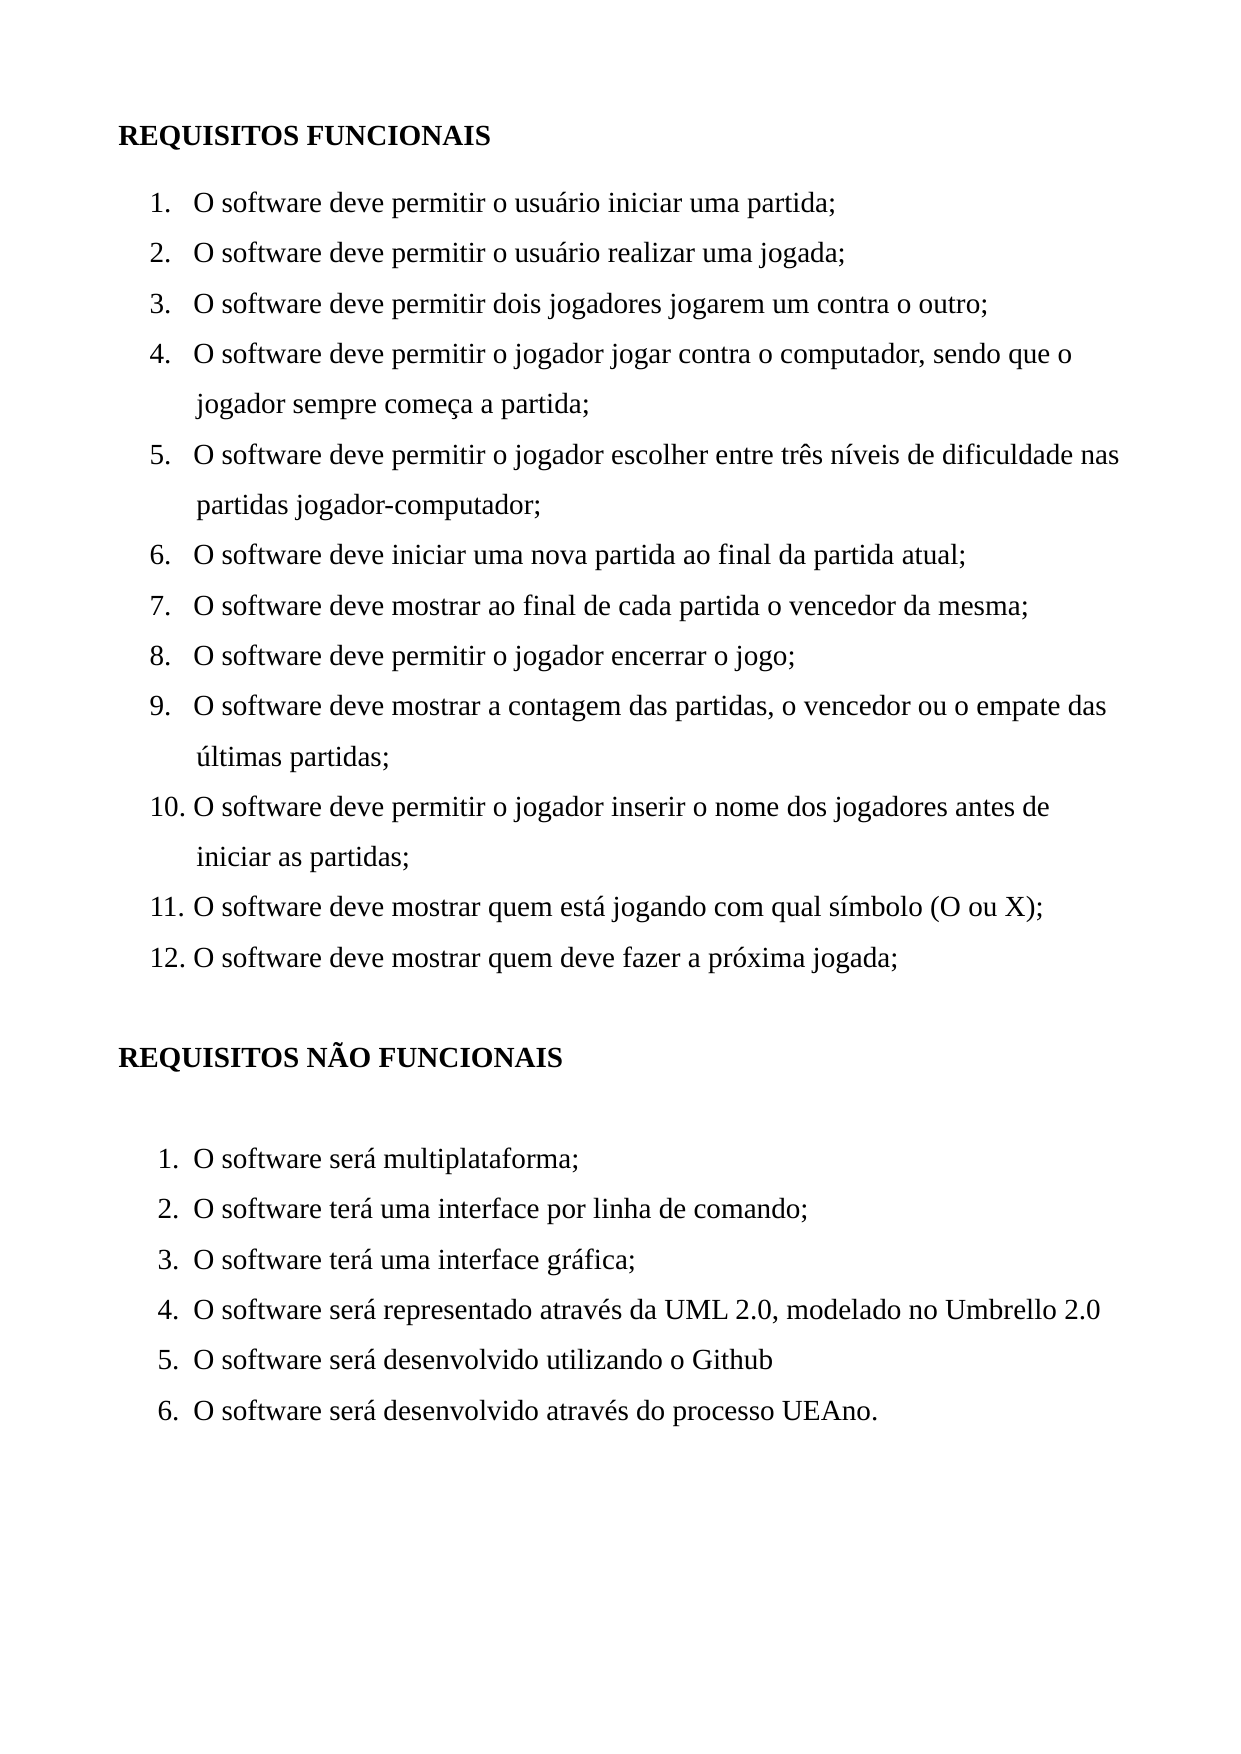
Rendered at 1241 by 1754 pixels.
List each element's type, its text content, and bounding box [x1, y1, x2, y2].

text REQUISITOS NÃO FUNCIONAIS [118, 1041, 1122, 1074]
list O software deve mostrar quem deve fazer a próxima jogada; [149, 940, 1122, 973]
list O software deve permitir o jogador encerrar o jogo; [149, 638, 1122, 672]
list O software será desenvolvido utilizando o Github [157, 1342, 1122, 1376]
text REQUISITOS FUNCIONAIS [118, 118, 1122, 152]
list O software será representado através da UML 2.0, modelado no Umbrello 2.0 [157, 1292, 1122, 1326]
list O software deve permitir o usuário realizar uma jogada; [149, 236, 1122, 269]
list O software deve permitir dois jogadores jogarem um contra o outro; [149, 286, 1122, 319]
list O software deve permitir o usuário iniciar uma partida; [149, 185, 1122, 219]
list O software deve mostrar quem está jogando com qual símbolo (O ou X); [149, 889, 1122, 923]
list O software deve iniciar uma nova partida ao final da partida atual; [149, 537, 1122, 571]
list O software será multiplataforma; [157, 1141, 1122, 1175]
list O software deve permitir o jogador escolher entre três níveis de dificuldade nas partidas jogador-computador; [149, 437, 1122, 521]
list O software deve permitir o jogador jogar contra o computador, sendo que o jogador sempre começa a partida; [149, 336, 1122, 420]
list O software terá uma interface gráfica; [157, 1242, 1122, 1275]
list O software deve permitir o jogador inserir o nome dos jogadores antes de iniciar as partidas; [149, 789, 1122, 873]
list O software terá uma interface por linha de comando; [157, 1191, 1122, 1225]
list O software deve mostrar a contagem das partidas, o vencedor ou o empate das últimas partidas; [149, 688, 1122, 772]
list O software deve mostrar ao final de cada partida o vencedor da mesma; [149, 588, 1122, 621]
list O software será desenvolvido através do processo UEAno. [157, 1393, 1122, 1426]
